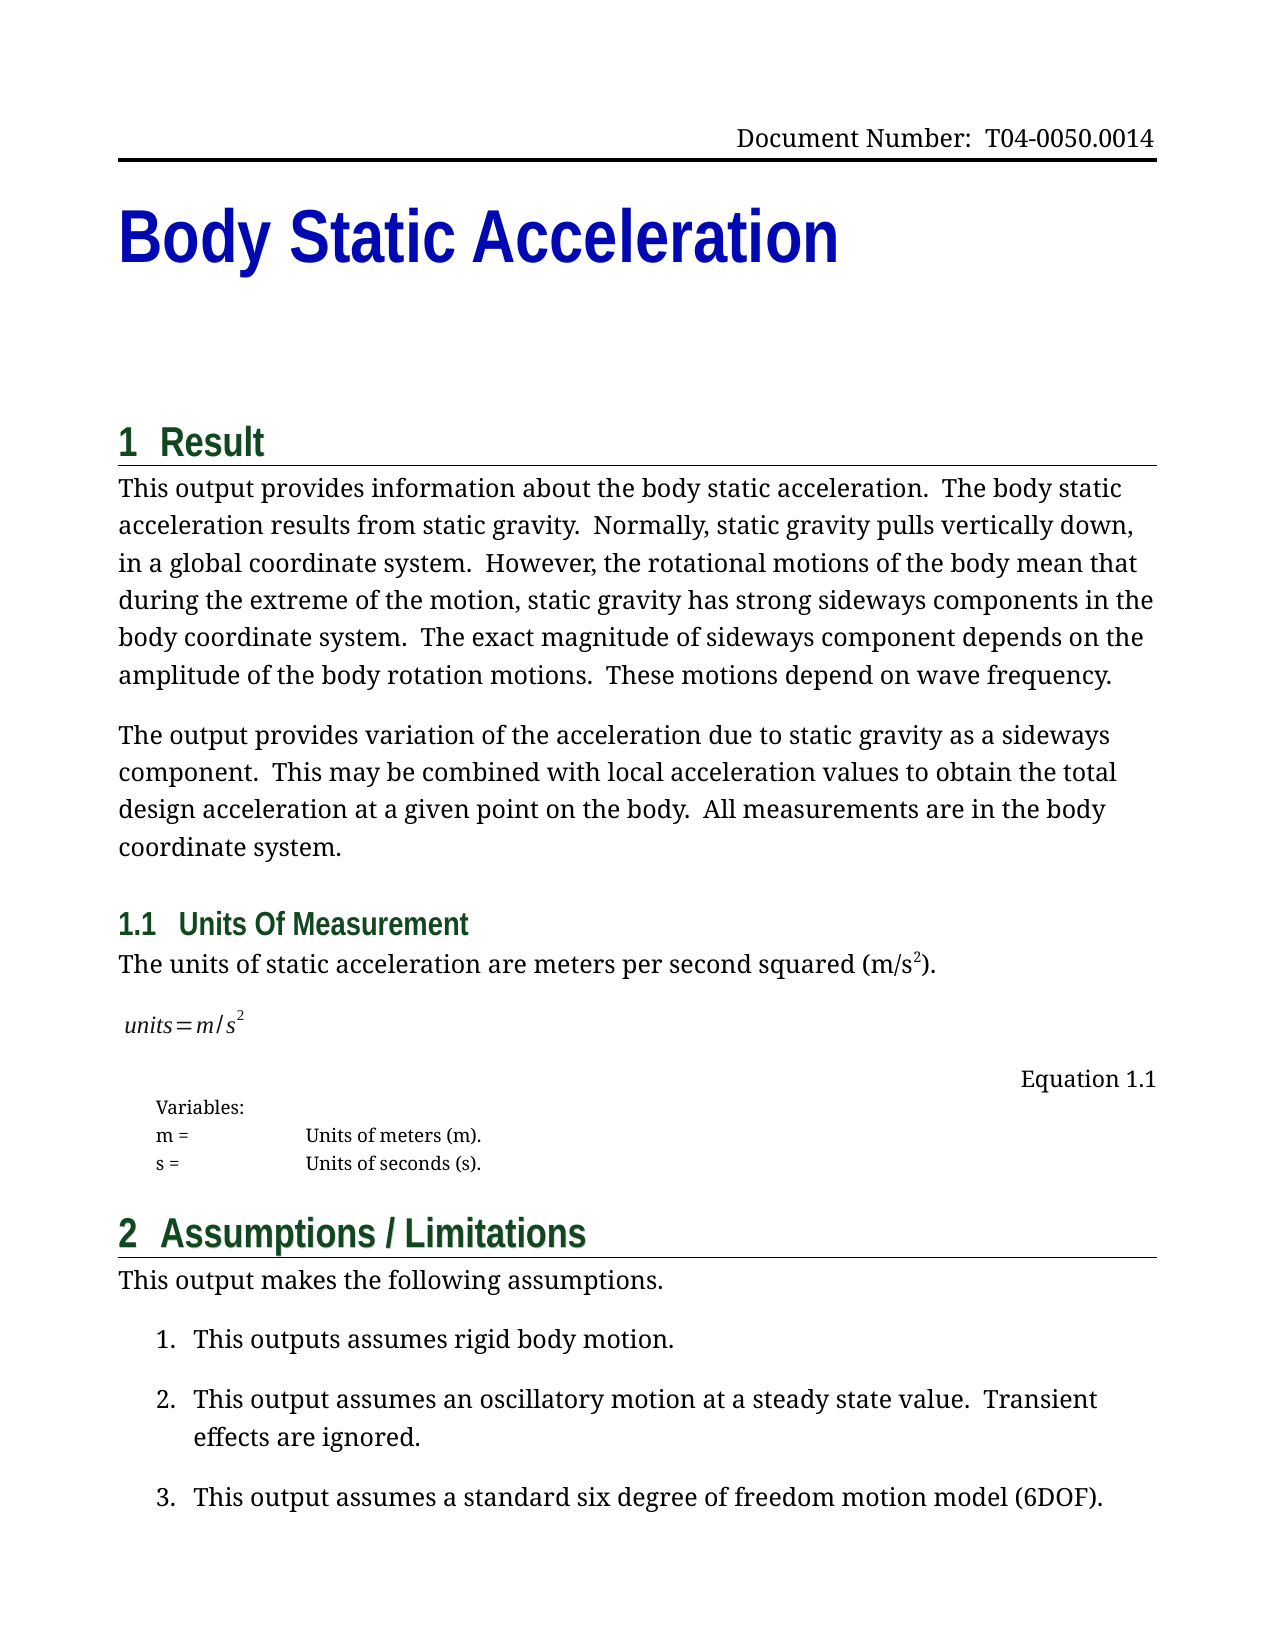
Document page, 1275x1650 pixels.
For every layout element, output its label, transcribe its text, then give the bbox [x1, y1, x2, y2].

subtitle Assumptions / Limitations [118, 1209, 1157, 1257]
text Equation 1.1 [118, 1063, 1157, 1095]
subtitle Result [118, 417, 1157, 465]
text This output makes the following assumptions. [118, 1262, 1157, 1296]
text m = Units of meters (m). [156, 1123, 1157, 1148]
subtitle Units of Measurement [118, 904, 1157, 943]
text The units of static acceleration are meters per second squared (m/s2). [118, 946, 1157, 981]
list This output assumes a standard six degree of freedom motion model (6DOF). [156, 1479, 1157, 1513]
title Body Static Acceleration [118, 192, 1157, 278]
text The output provides variation of the acceleration due to static gravity as a sideways component. This may be combined with local acceleration values to obtain the total design acceleration at a given point on the body. All measurements are in the body coordinate system. [118, 717, 1157, 864]
list This outputs assumes rigid body motion. [156, 1322, 1157, 1356]
list This output assumes an oscillatory motion at a steady state value. Transient effects are ignored. [156, 1382, 1157, 1453]
text s = Units of seconds (s). [156, 1151, 1157, 1176]
text Variables: [156, 1095, 1157, 1120]
text This output provides information about the body static acceleration. The body static acceleration results from static gravity. Normally, static gravity pulls vertically down, in a global coordinate system. However, the rotational motions of the body mean that during the extreme of the motion, static gravity has strong sideways components in the body coordinate system. The exact magnitude of sideways component depends on the amplitude of the body rotation motions. These motions depend on wave frequency. [118, 471, 1157, 692]
